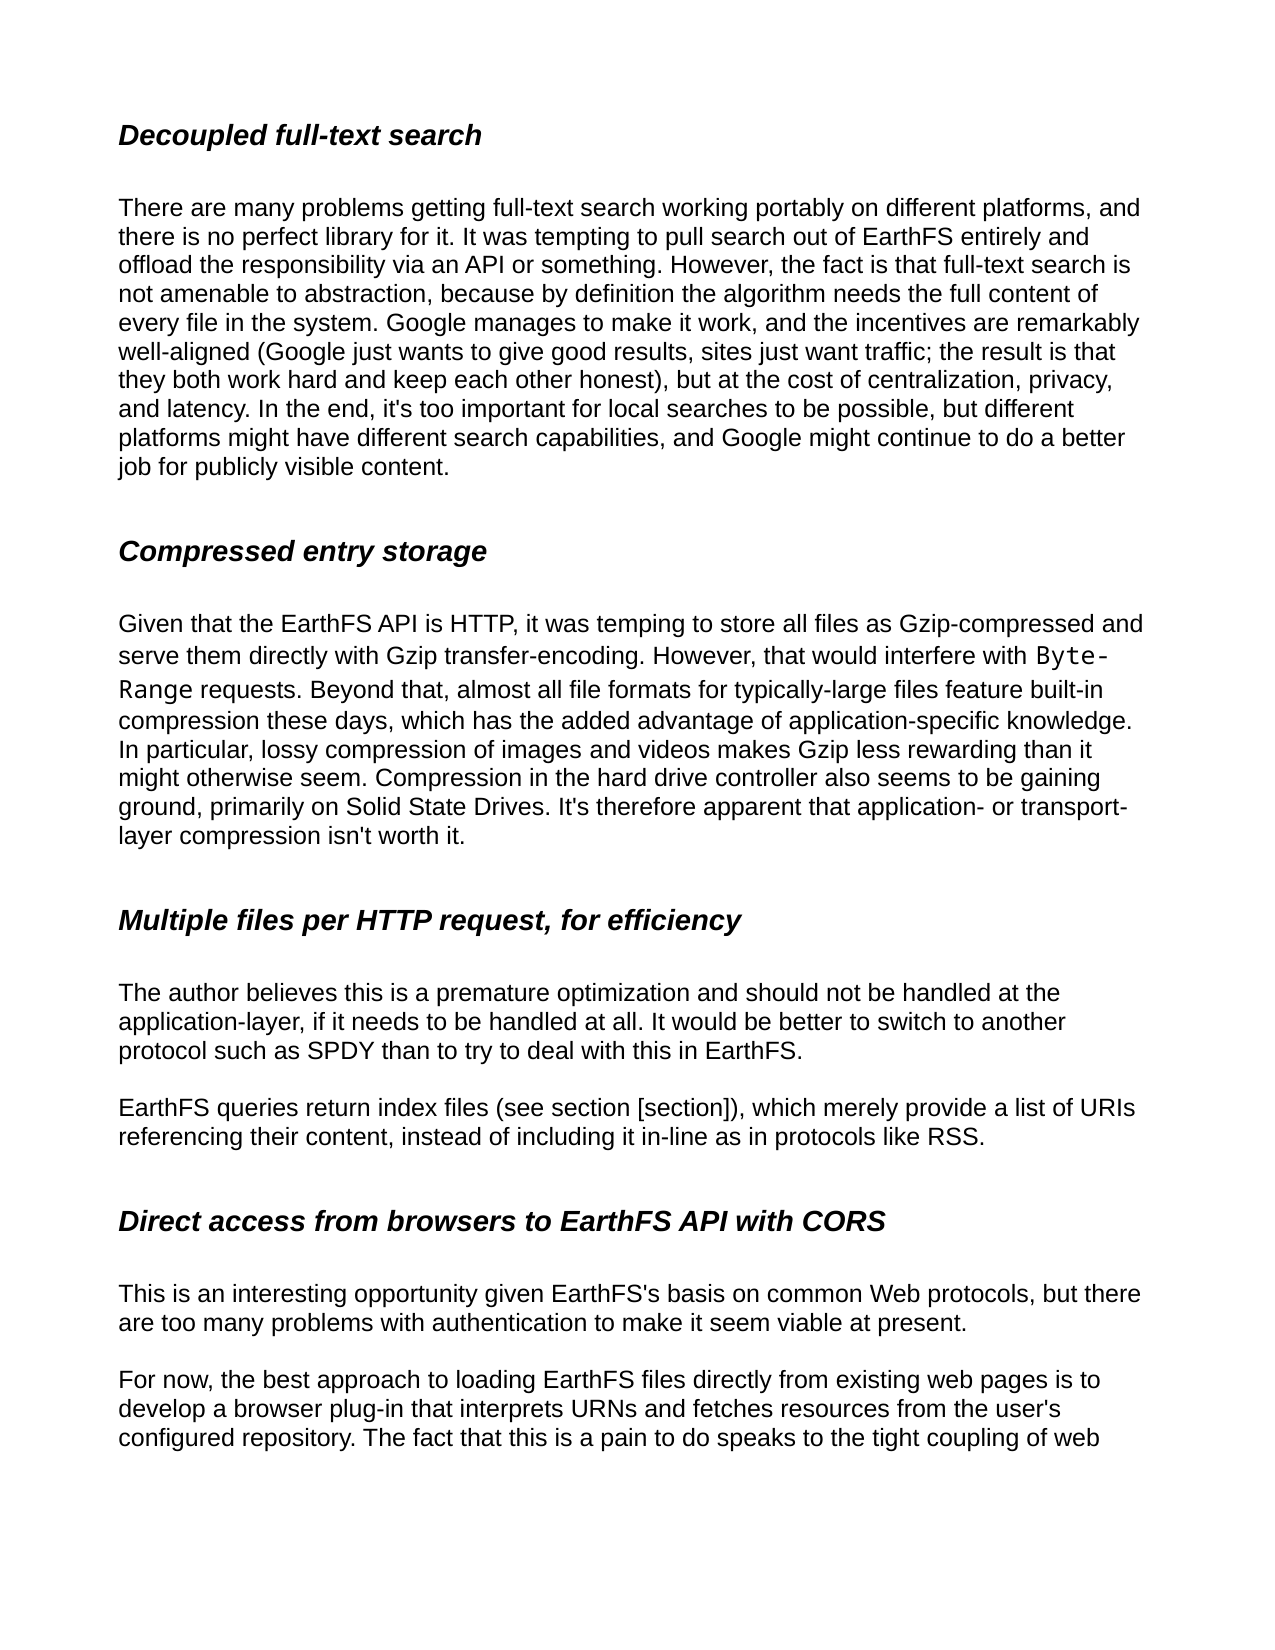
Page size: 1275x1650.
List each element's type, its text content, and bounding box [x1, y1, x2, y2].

text There are many problems getting full-text search working portably on different platforms, and there is no perfect library for it. It was tempting to pull search out of EarthFS entirely and offload the responsibility via an API or something. However, the fact is that full-text search is not amenable to abstraction, because by definition the algorithm needs the full content of every file in the system. Google manages to make it work, and the incentives are remarkably well-aligned (Google just wants to give good results, sites just want traffic; the result is that they both work hard and keep each other honest), but at the cost of centralization, privacy, and latency. In the end, it's too important for local searches to be possible, but different platforms might have different search capabilities, and Google might continue to do a better job for publicly visible content. [118, 193, 1157, 480]
text For now, the best approach to loading EarthFS files directly from existing web pages is to develop a browser plug-in that interprets URNs and fetches resources from the user's configured repository. The fact that this is a pain to do speaks to the tight coupling of web [118, 1365, 1157, 1452]
text Given that the EarthFS API is HTTP, it was temping to store all files as Gzip-compressed and serve them directly with Gzip transfer-encoding. However, that would interfere with Byte-Range requests. Beyond that, almost all file formats for typically-large files feature built-in compression these days, which has the added advantage of application-specific knowledge. In particular, lossy compression of images and videos makes Gzip less rewarding than it might otherwise seem. Compression in the hard drive controller also seems to be gaining ground, primarily on Solid State Drives. It's therefore apparent that application- or transport-layer compression isn't worth it. [118, 609, 1157, 849]
subtitle Decoupled full-text search [118, 118, 1157, 152]
text EarthFS queries return index files (see section [section]), which merely provide a list of URIs referencing their content, instead of including it in-line as in protocols like RSS. [118, 1093, 1157, 1151]
text This is an interesting opportunity given EarthFS's basis on common Web protocols, but there are too many problems with authentication to make it seem viable at present. [118, 1279, 1157, 1337]
subtitle Direct access from browsers to EarthFS API with CORS [118, 1204, 1157, 1238]
subtitle Multiple files per HTTP request, for efficiency [118, 903, 1157, 937]
text The author believes this is a premature optimization and should not be handled at the application-layer, if it needs to be handled at all. It would be better to switch to another protocol such as SPDY than to try to deal with this in EarthFS. [118, 978, 1157, 1064]
subtitle Compressed entry storage [118, 534, 1157, 568]
